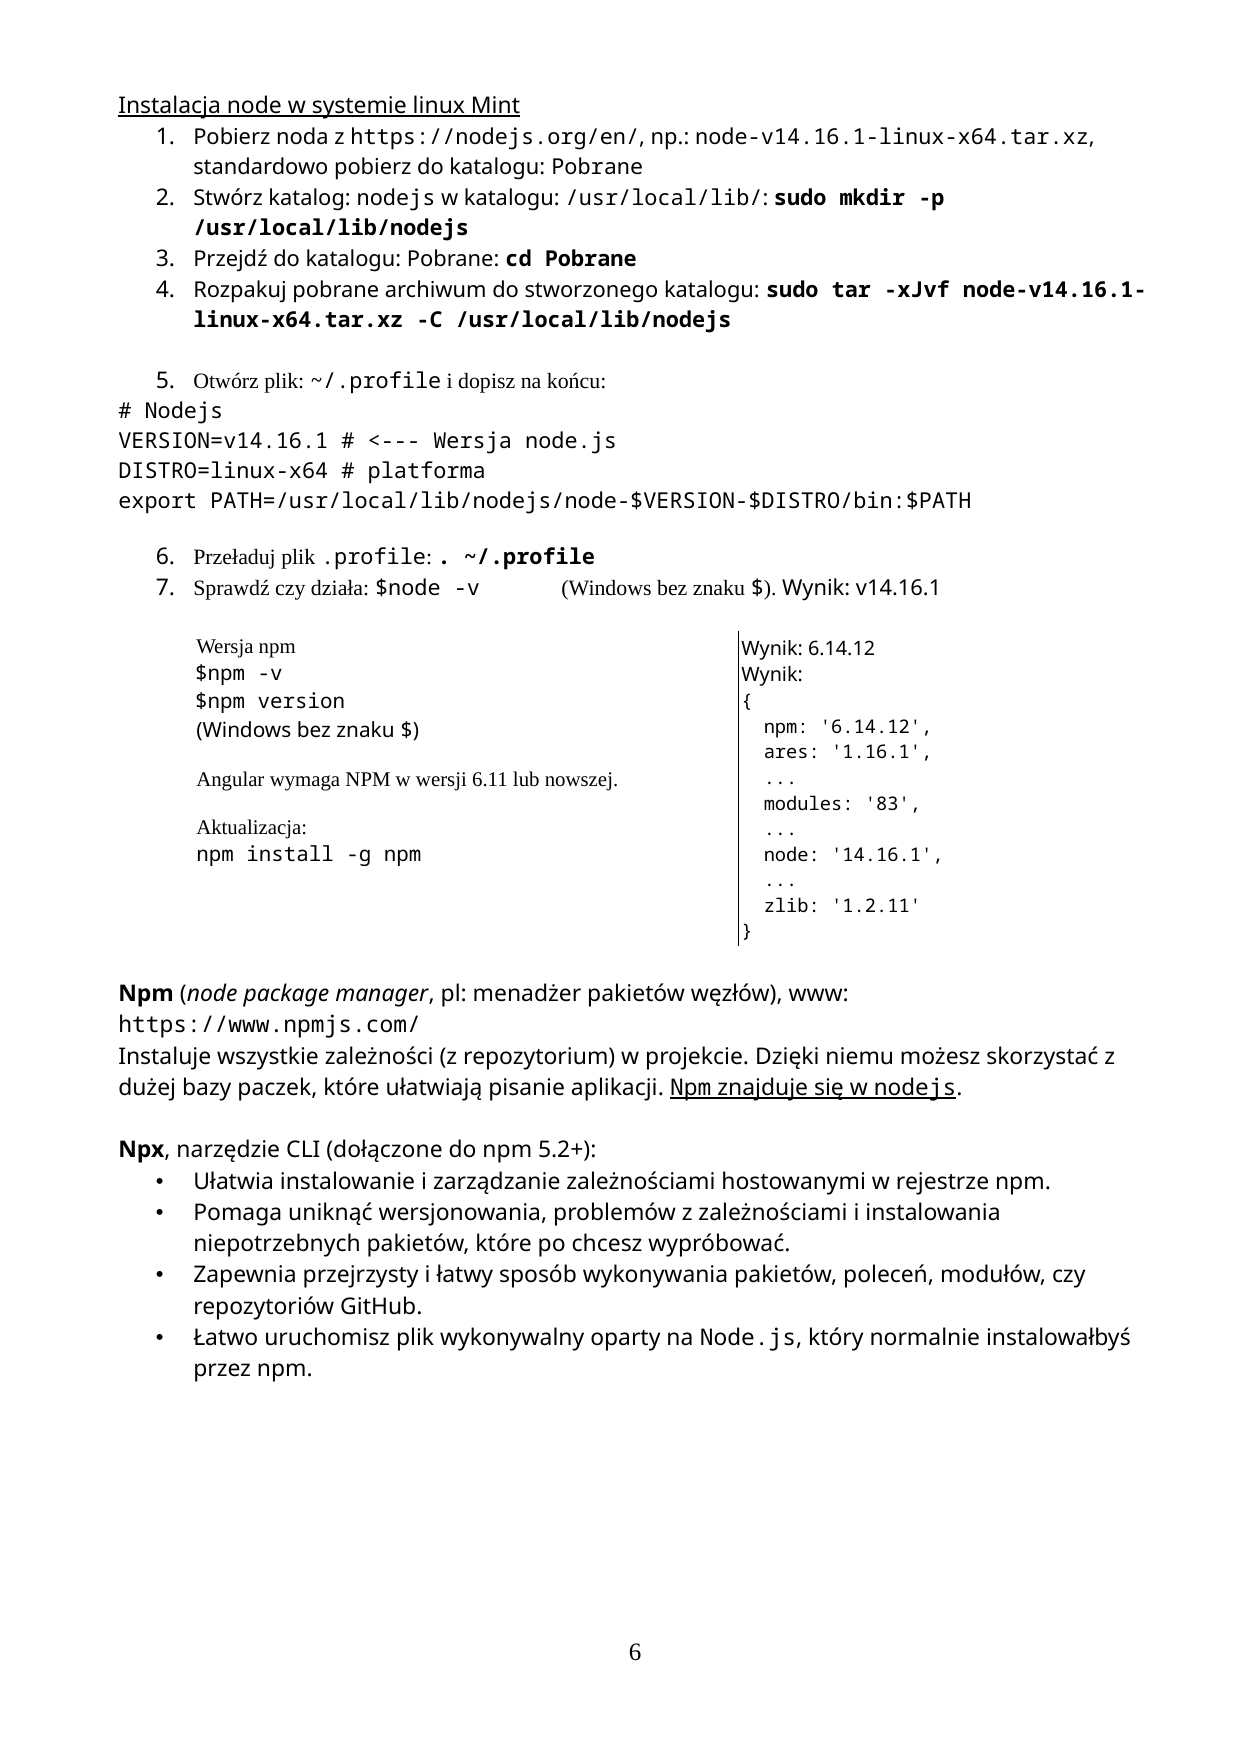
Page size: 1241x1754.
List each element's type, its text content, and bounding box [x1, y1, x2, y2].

list Rozpakuj pobrane archiwum do stworzonego katalogu: sudo tar -xJvf node-v14.16.1-linux-x64.tar.xz -C /usr/local/lib/nodejs [156, 273, 1152, 334]
table_header Wynik: 6.14.12 Wynik: { npm: '6.14.12', ares: '1.16.1', ... modules: '83', ... node: '14.16.1', ... zlib: '1.2.11' } [739, 631, 1152, 946]
list Zapewnia przejrzysty i łatwy sposób wykonywania pakietów, poleceń, modułów, czy repozytoriów GitHub. [156, 1258, 1152, 1321]
list Sprawdź czy działa: $node -v (Windows bez znaku $). Wynik: v14.16.1 [156, 571, 1152, 602]
text DISTRO=linux-x64 # platforma [118, 455, 1152, 484]
list Stwórz katalog: nodejs w katalogu: /usr/local/lib/: sudo mkdir -p /usr/local/lib/nodejs [156, 181, 1152, 242]
list Pobierz noda z https://nodejs.org/en/, np.: node-v14.16.1-linux-x64.tar.xz, standardowo pobierz do katalogu: Pobrane [156, 120, 1152, 181]
text # Nodejs [118, 395, 1152, 425]
text Npm (node package manager, pl: menadżer pakietów węzłów), www: https://www.npmjs.com/ [118, 977, 1152, 1039]
text Instaluje wszystkie zależności (z repozytorium) w projekcie. Dzięki niemu możesz skorzystać z dużej bazy paczek, które ułatwiają pisanie aplikacji. Npm znajduje się w nodejs. [118, 1039, 1152, 1102]
list Pomaga uniknąć wersjonowania, problemów z zależnościami i instalowania niepotrzebnych pakietów, które po chcesz wypróbować. [156, 1196, 1152, 1258]
list Łatwo uruchomisz plik wykonywalny oparty na Node.js, który normalnie instalowałbyś przez npm. [156, 1321, 1152, 1383]
list Przejdź do katalogu: Pobrane: cd Pobrane [156, 242, 1152, 273]
table_header Wersja npm $npm -v $npm version (Windows bez znaku $) Angular wymaga NPM w wersji 6.11 lub nowszej. Aktualizacja: npm install -g npm [118, 631, 738, 946]
text Instalacja node w systemie linux Mint [118, 88, 1152, 120]
text VERSION=v14.16.1 # <--- Wersja node.js [118, 425, 1152, 455]
text export PATH=/usr/local/lib/nodejs/node-$VERSION-$DISTRO/bin:$PATH [118, 484, 1152, 514]
text Npx, narzędzie CLI (dołączone do npm 5.2+): [118, 1133, 1152, 1164]
list Otwórz plik: ~/.profile i dopisz na końcu: [156, 364, 1152, 395]
list Przeładuj plik .profile: . ~/.profile [156, 539, 1152, 571]
list Ułatwia instalowanie i zarządzanie zależnościami hostowanymi w rejestrze npm. [156, 1164, 1152, 1196]
